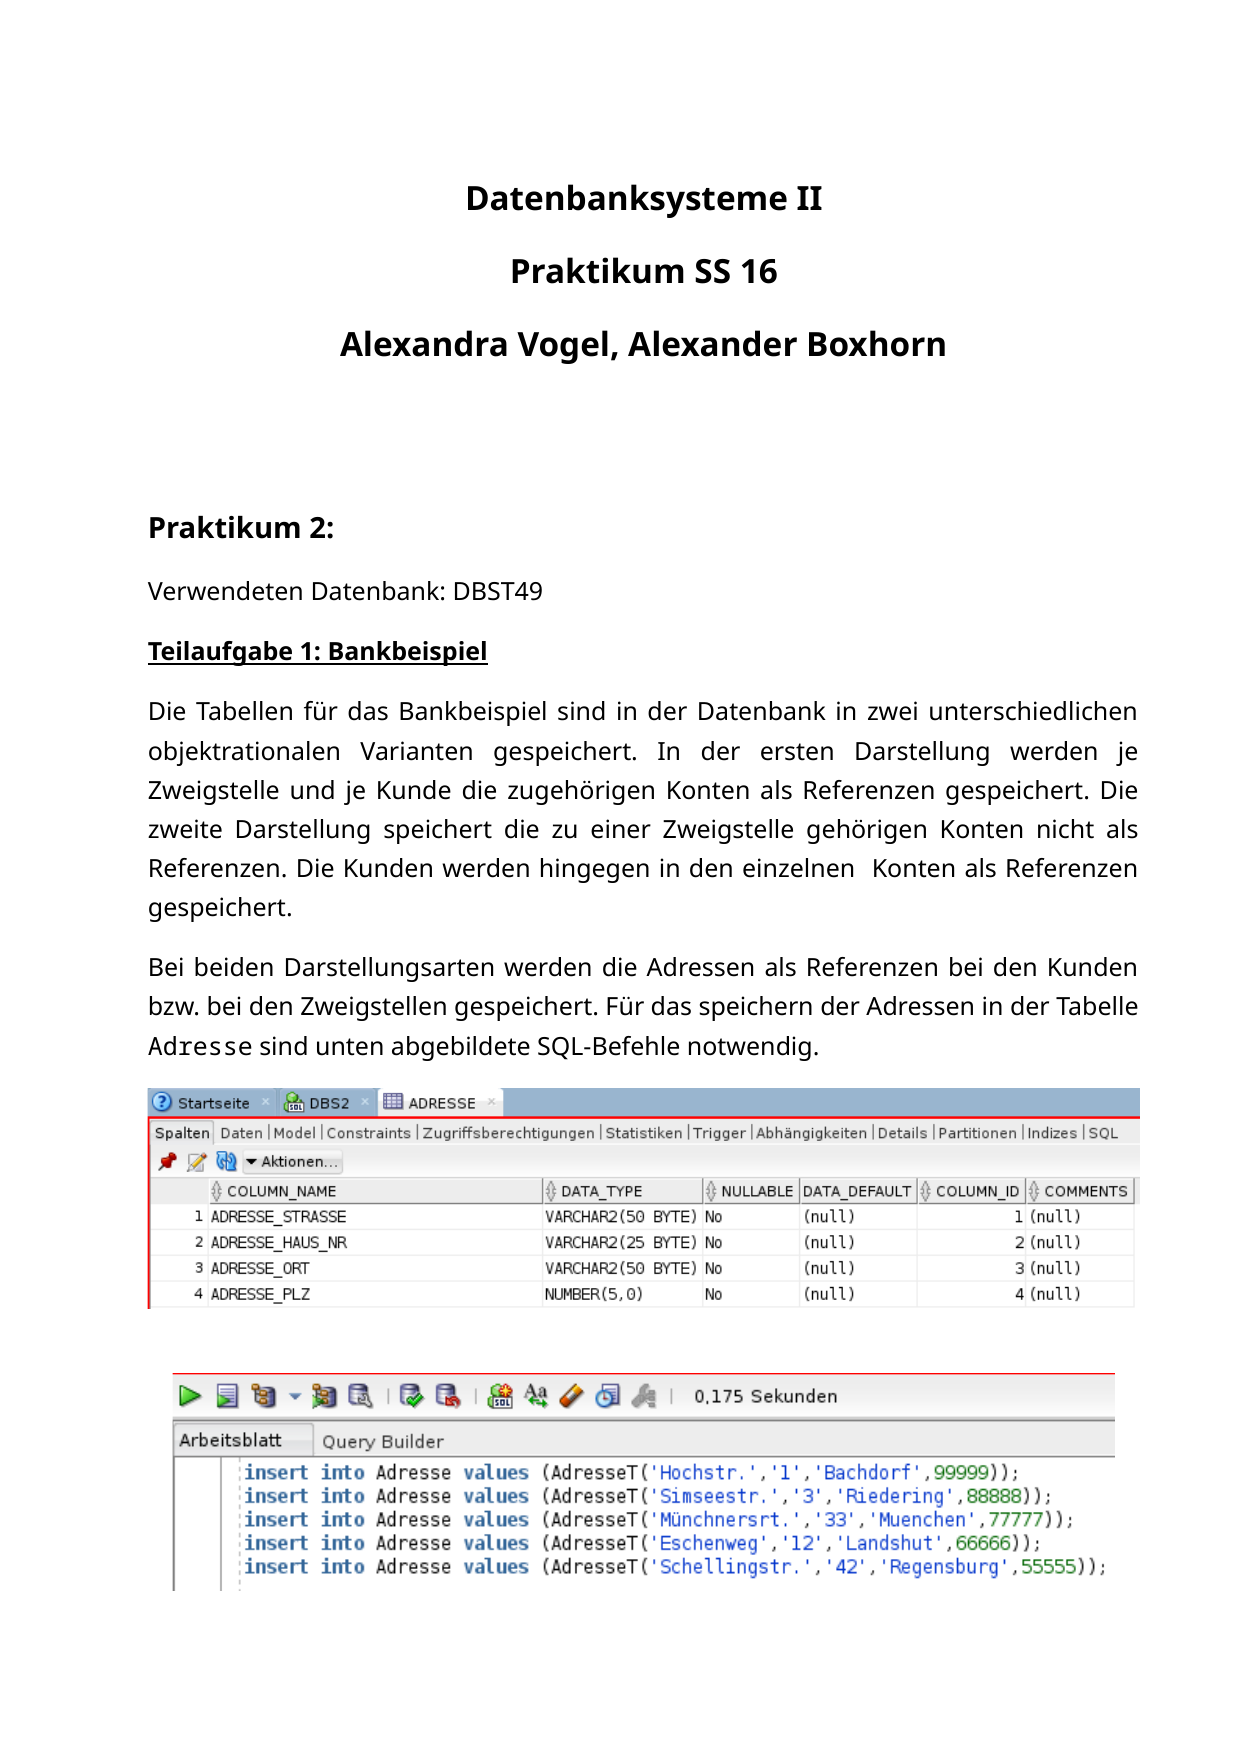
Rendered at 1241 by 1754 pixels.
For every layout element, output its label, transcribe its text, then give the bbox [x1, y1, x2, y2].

text Datenbanksysteme II [148, 175, 1140, 220]
picture [147, 1088, 1140, 1309]
text Teilaufgabe 1: Bankbeispiel [148, 634, 1140, 668]
text Verwendeten Datenbank: DBST49 [148, 574, 1140, 608]
picture [172, 1373, 1115, 1591]
text Praktikum 2: [148, 507, 1140, 547]
text Praktikum SS 16 [148, 248, 1140, 293]
text Die Tabellen für das Bankbeispiel sind in der Datenbank in zwei unterschiedlichen objektrationalen Varianten gespeichert. In der ersten Darstellung werden je Zweigstelle und je Kunde die zugehörigen Konten als Referenzen gespeichert. Die zweite Darstellung speichert die zu einer Zweigstelle gehörigen Konten nicht als Referenzen. Die Kunden werden hingegen in den einzelnen Konten als Referenzen gespeichert. [148, 694, 1140, 924]
text Alexandra Vogel, Alexander Boxhorn [148, 321, 1140, 366]
text Bei beiden Darstellungsarten werden die Adressen als Referenzen bei den Kunden bzw. bei den Zweigstellen gespeichert. Für das speichern der Adressen in der Tabelle Adresse sind unten abgebildete SQL-Befehle notwendig. [148, 950, 1140, 1062]
